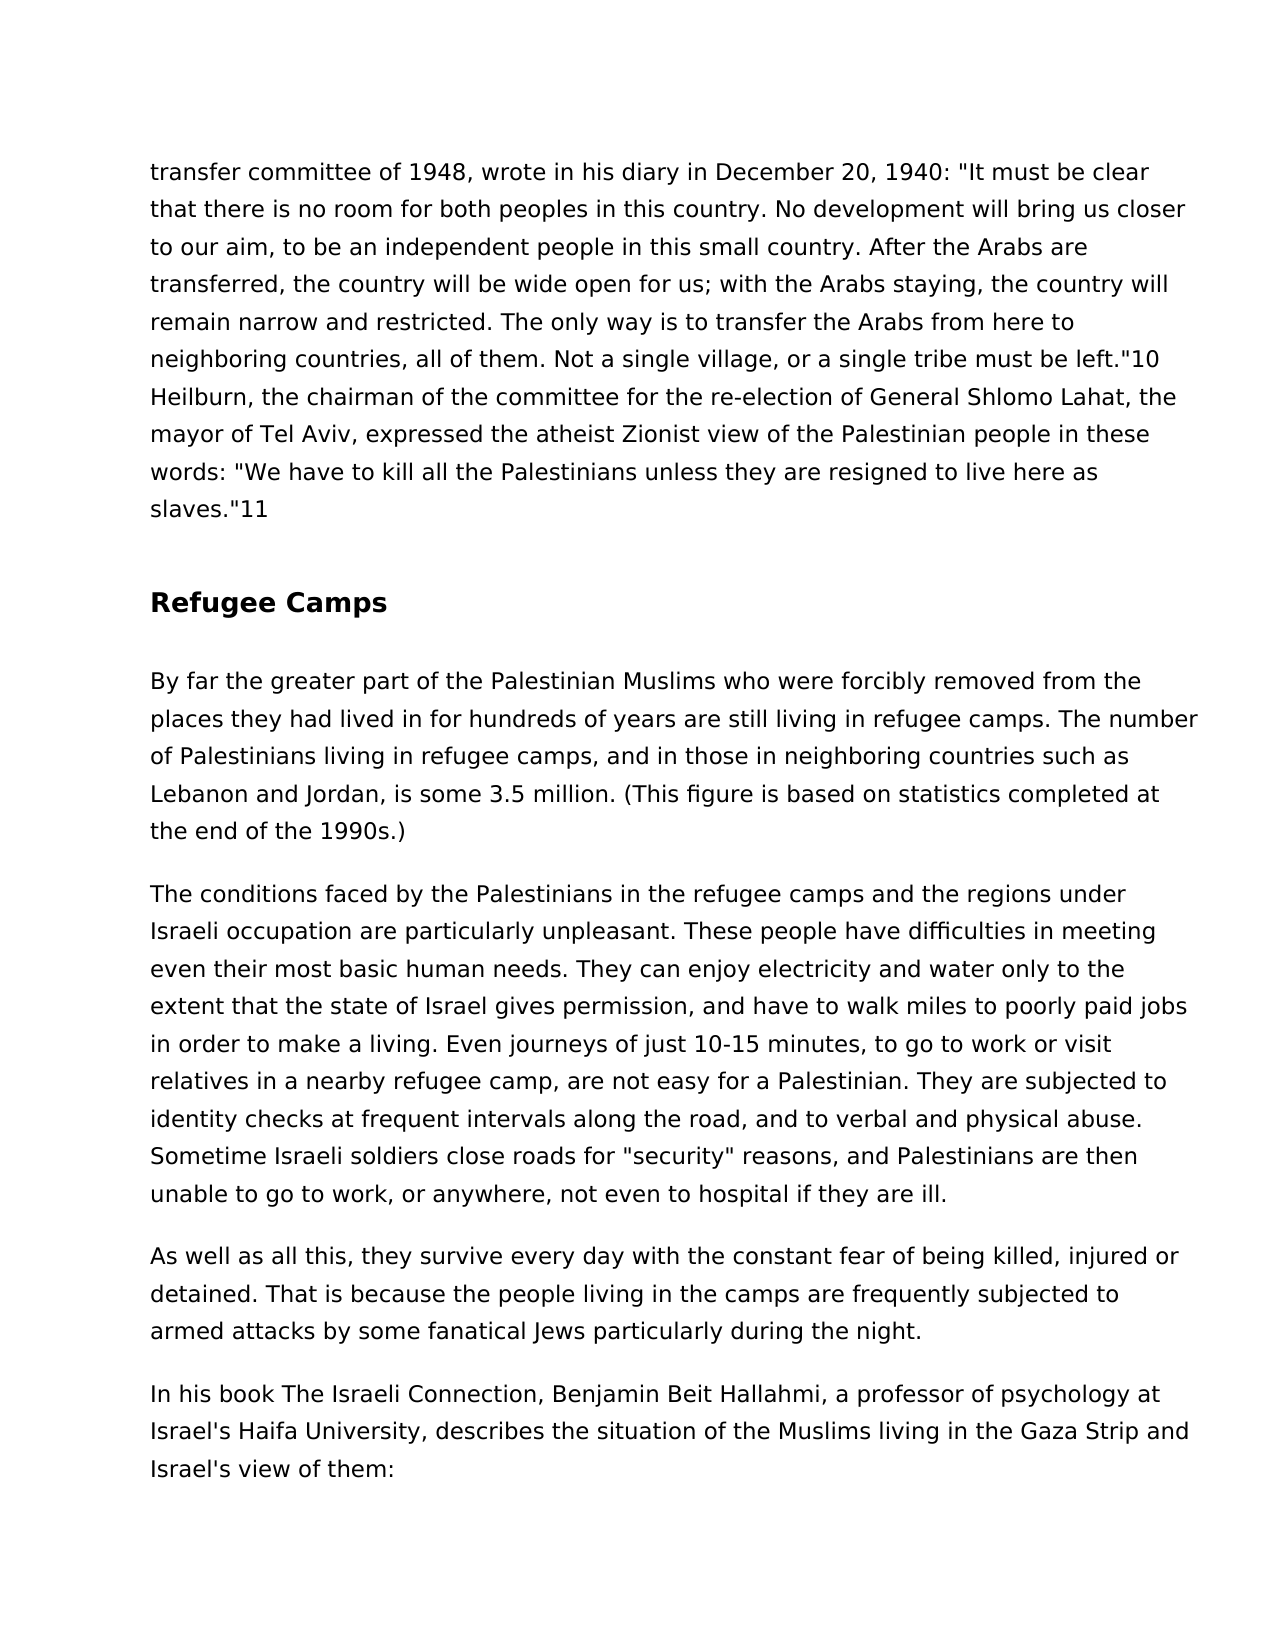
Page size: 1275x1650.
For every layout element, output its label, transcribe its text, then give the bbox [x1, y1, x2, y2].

text transfer committee of 1948, wrote in his diary in December 20, 1940: "It must be clear that there is no room for both peoples in this country. No development will bring us closer to our aim, to be an independent people in this small country. After the Arabs are transferred, the country will be wide open for us; with the Arabs staying, the country will remain narrow and restricted. The only way is to transfer the Arabs from here to neighboring countries, all of them. Not a single village, or a single tribe must be left."10 Heilburn, the chairman of the committee for the re-election of General Shlomo Lahat, the mayor of Tel Aviv, expressed the atheist Zionist view of the Palestinian people in these words: "We have to kill all the Palestinians unless they are resigned to live here as slaves."11 [150, 150, 1200, 525]
subtitle Refugee Camps [150, 587, 1200, 619]
text In his book The Israeli Connection, Benjamin Beit Hallahmi, a professor of psychology at Israel's Haifa University, describes the situation of the Muslims living in the Gaza Strip and Israel's view of them: [150, 1372, 1200, 1485]
text As well as all this, they survive every day with the constant fear of being killed, injured or detained. That is because the people living in the camps are frequently subjected to armed attacks by some fanatical Jews particularly during the night. [150, 1235, 1200, 1347]
text By far the greater part of the Palestinian Muslims who were forcibly removed from the places they had lived in for hundreds of years are still living in refugee camps. The number of Palestinians living in refugee camps, and in those in neighboring countries such as Lebanon and Jordan, is some 3.5 million. (This figure is based on statistics completed at the end of the 1990s.) [150, 660, 1200, 847]
text The conditions faced by the Palestinians in the refugee camps and the regions under Israeli occupation are particularly unpleasant. These people have difficulties in meeting even their most basic human needs. They can enjoy electricity and water only to the extent that the state of Israel gives permission, and have to walk miles to poorly paid jobs in order to make a living. Even journeys of just 10-15 minutes, to go to work or visit relatives in a nearby refugee camp, are not easy for a Palestinian. They are subjected to identity checks at frequent intervals along the road, and to verbal and physical abuse. Sometime Israeli soldiers close roads for "security" reasons, and Palestinians are then unable to go to work, or anywhere, not even to hospital if they are ill. [150, 872, 1200, 1210]
